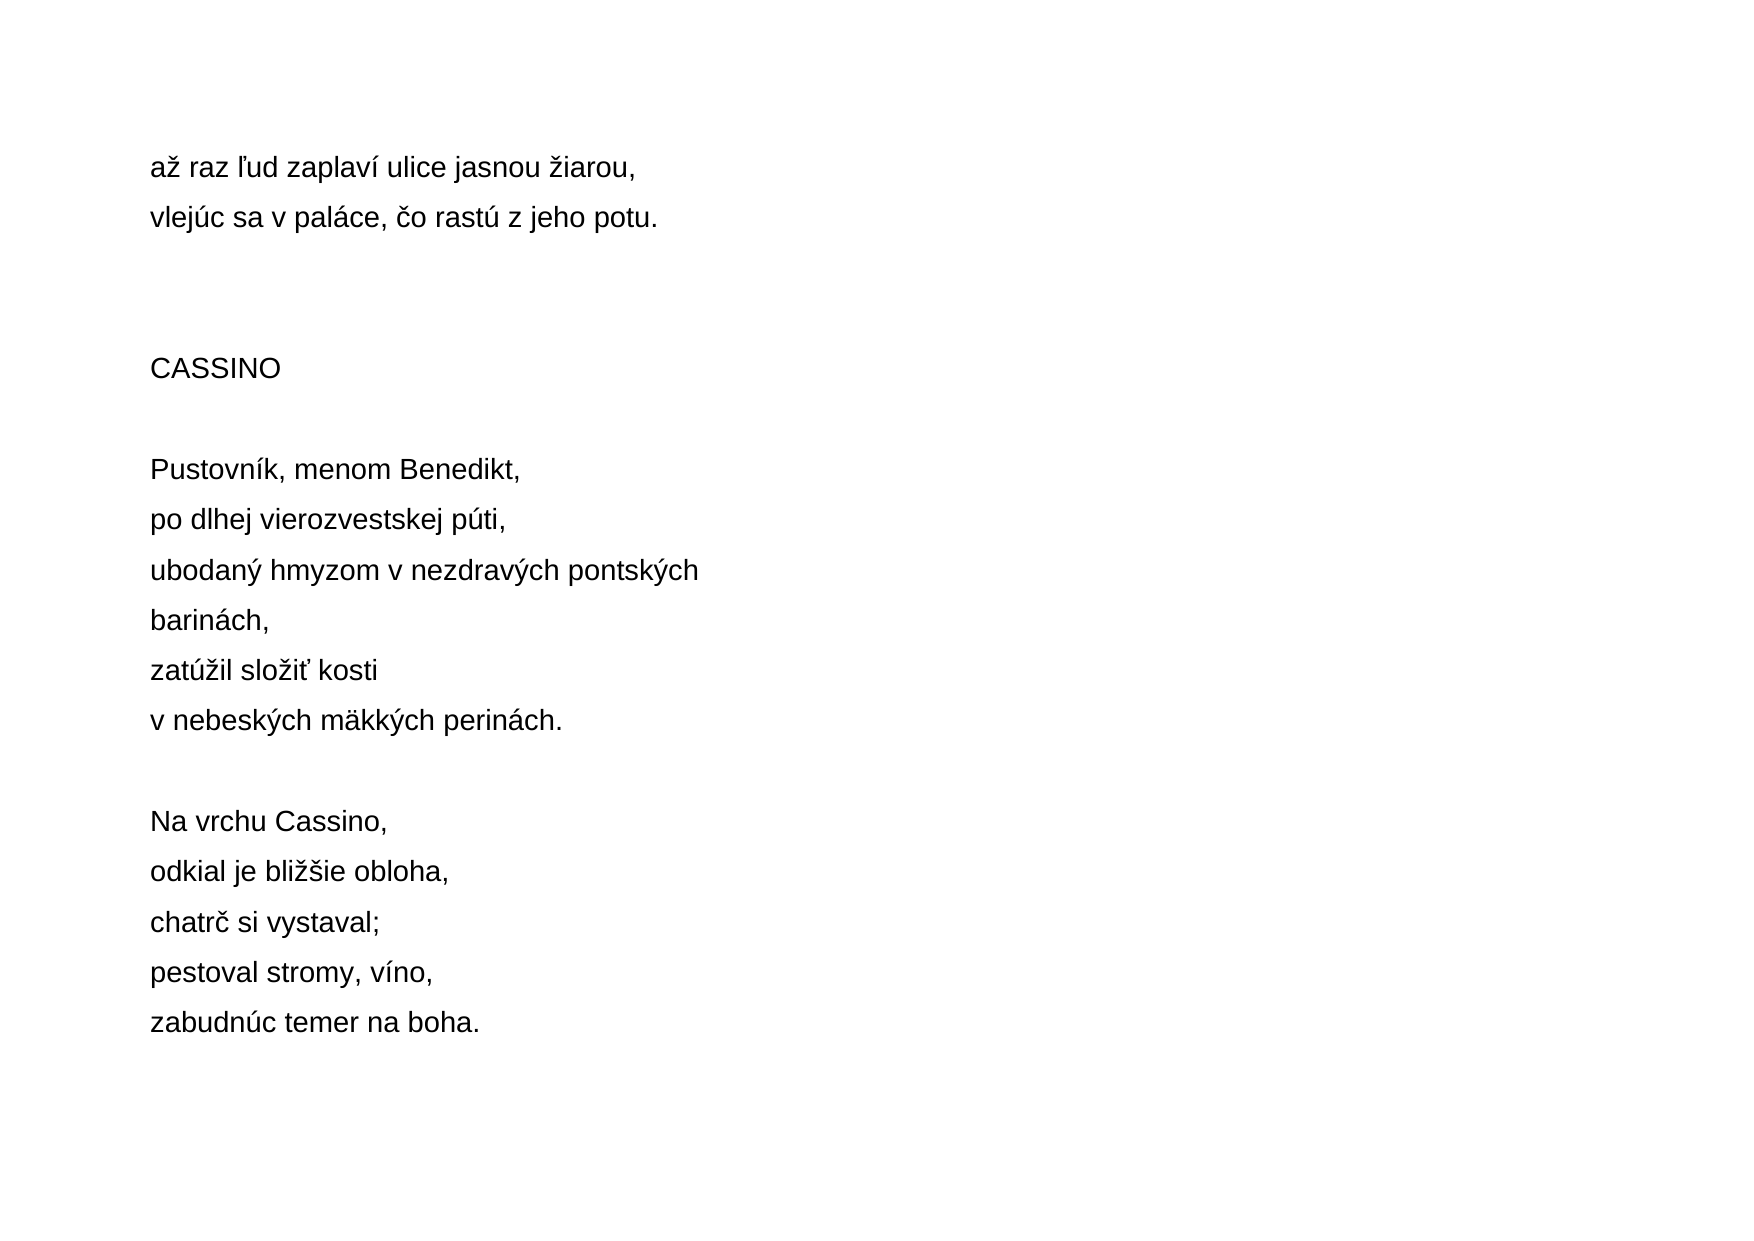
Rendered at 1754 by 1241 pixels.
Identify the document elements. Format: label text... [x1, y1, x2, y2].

text odkial je bližšie obloha, [150, 854, 1243, 888]
text Pustovník, menom Benedikt, [150, 452, 1243, 485]
text barinách, [150, 603, 1243, 636]
text CASSINO [150, 351, 1243, 385]
text chatrč si vystaval; [150, 905, 1243, 938]
text pestoval stromy, víno, [150, 955, 1243, 988]
text zabudnúc temer na boha. [150, 1005, 1243, 1039]
text ubodaný hmyzom v nezdravých pontských [150, 552, 1243, 586]
text po dlhej vierozvestskej púti, [150, 502, 1243, 536]
text až raz ľud zaplaví ulice jasnou žiarou, [150, 150, 1243, 183]
text zatúžil složiť kosti [150, 653, 1243, 687]
text v nebeských mäkkých perinách. [150, 703, 1243, 737]
text Na vrchu Cassino, [150, 804, 1243, 838]
text vlejúc sa v paláce, čo rastú z jeho potu. [150, 200, 1243, 234]
